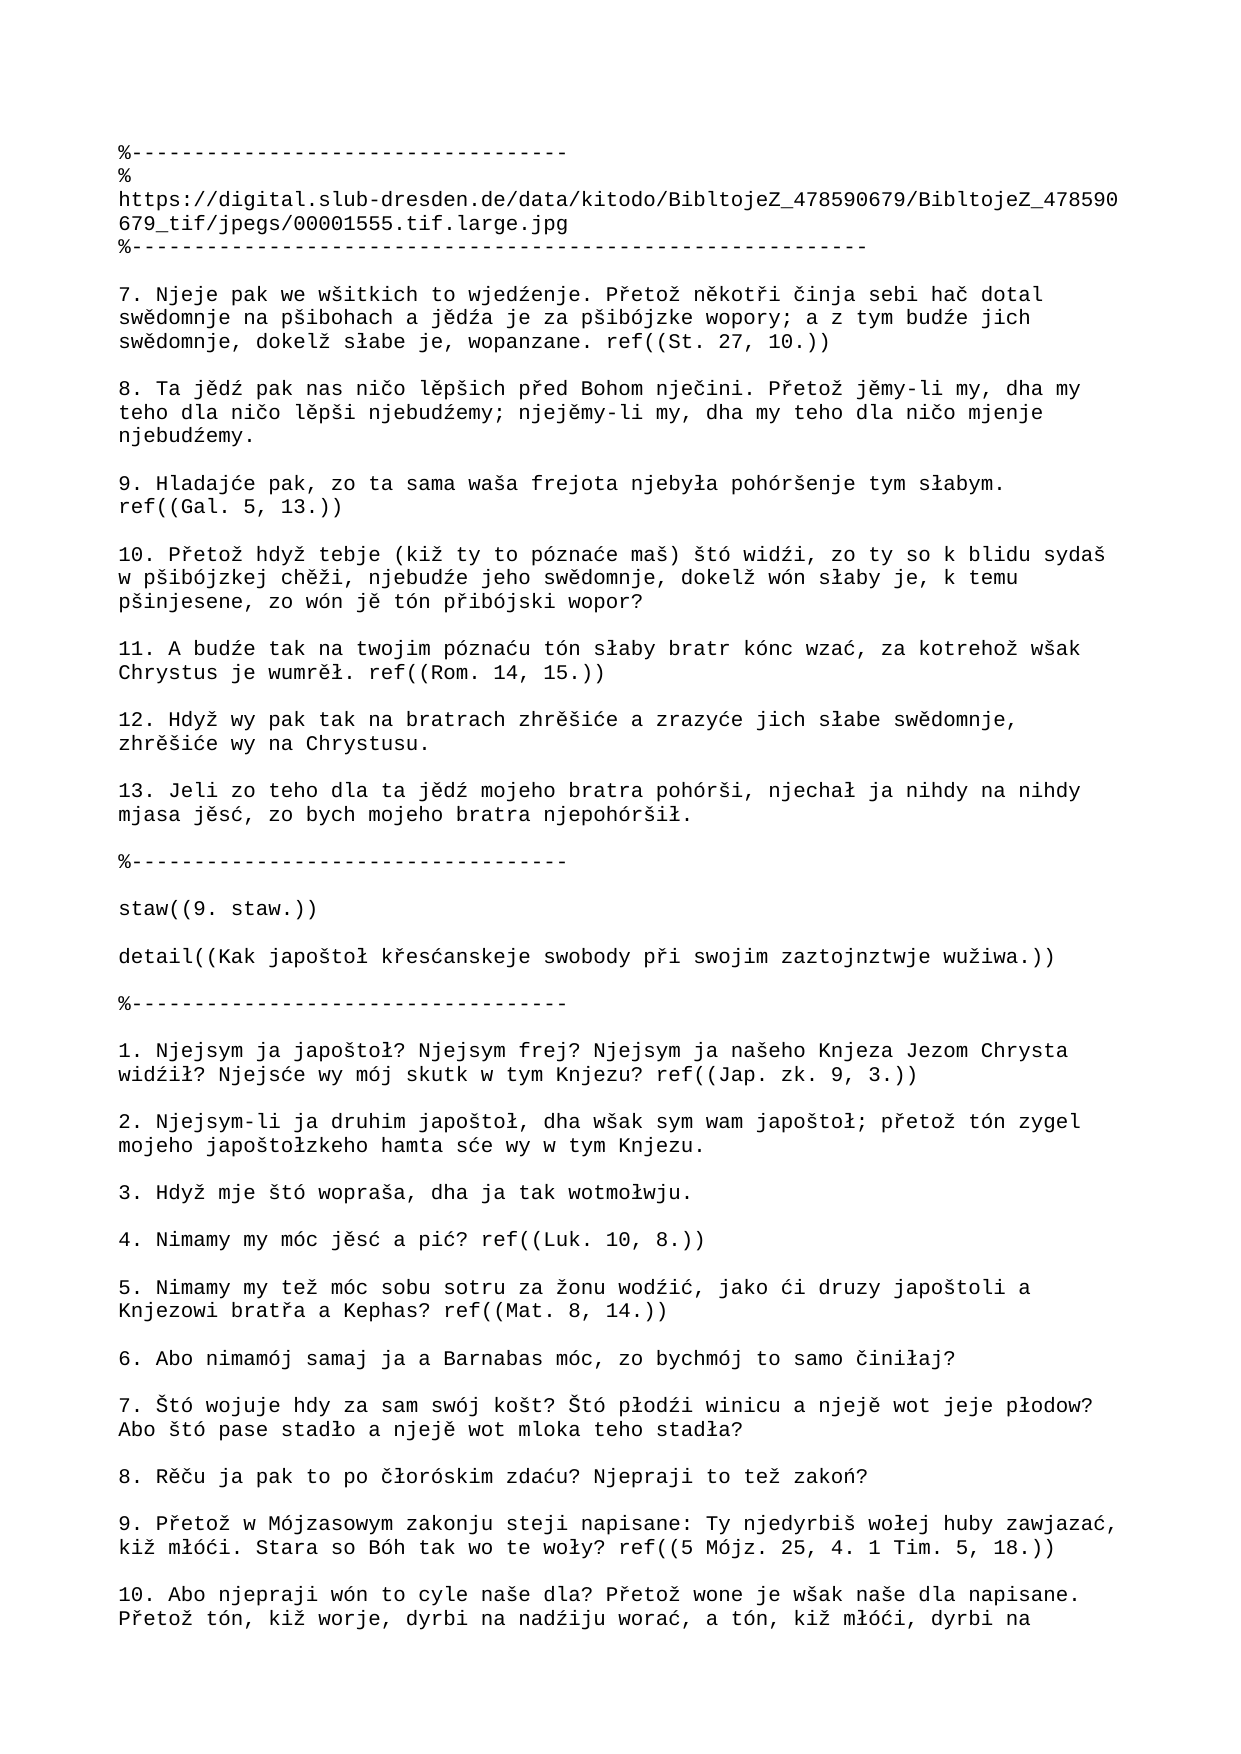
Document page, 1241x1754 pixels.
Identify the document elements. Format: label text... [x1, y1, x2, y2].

text 7. Štó wojuje hdy za sam swój košt? Štó płodźi winicu a njejě wot jeje płodow? Abo štó pase stadło a njejě wot mloka teho stadła? [118, 1395, 1122, 1442]
text %----------------------------------- [118, 993, 1122, 1017]
text 9. Hladajće pak, zo ta sama waša frejota njebyła pohóršenje tym słabym. ref((Gal. 5, 13.)) [118, 473, 1122, 520]
text 1. Njejsym ja japoštoł? Njejsym frej? Njejsym ja našeho Knjeza Jezom Chrysta widźił? Njejsće wy mój skutk w tym Knjezu? ref((Jap. zk. 9, 3.)) [118, 1040, 1122, 1088]
text 10. Přetož hdyž tebje (kiž ty to póznaće maš) štó widźi, zo ty so k blidu sydaš w pšibójzkej chěži, njebudźe jeho swědomnje, dokelž wón słaby je, k temu pšinjesene, zo wón jě tón přibójski wopor? [118, 544, 1122, 615]
text 2. Njejsym-li ja druhim japoštoł, dha wšak sym wam japoštoł; přetož tón zygel mojeho japoštołzkeho hamta sće wy w tym Knjezu. [118, 1111, 1122, 1158]
text 13. Jeli zo teho dla ta jědź mojeho bratra pohórši, njechał ja nihdy na nihdy mjasa jěsć, zo bych mojeho bratra njepohóršił. [118, 780, 1122, 827]
text 12. Hdyž wy pak tak na bratrach zhrěšiće a zrazyće jich słabe swědomnje, zhrěšiće wy na Chrystusu. [118, 709, 1122, 757]
text %----------------------------------------------------------- [118, 236, 1122, 260]
text staw((9. staw.)) [118, 898, 1122, 922]
text 6. Abo nimamój samaj ja a Barnabas móc, zo bychmój to samo činiłaj? [118, 1348, 1122, 1371]
text 3. Hdyž mje štó wopraša, dha ja tak wotmołwju. [118, 1182, 1122, 1206]
text 7. Njeje pak we wšitkich to wjedźenje. Přetož někotři činja sebi hač dotal swědomnje na pšibohach a jědźa je za pšibójzke wopory; a z tym budźe jich swědomnje, dokelž słabe je, wopanzane. ref((St. 27, 10.)) [118, 284, 1122, 354]
text 5. Nimamy my tež móc sobu sotru za žonu wodźić, jako ći druzy japoštoli a Knjezowi bratřa a Kephas? ref((Mat. 8, 14.)) [118, 1277, 1122, 1324]
text %----------------------------------- [118, 142, 1122, 165]
text 8. Ta jědź pak nas ničo lěpšich před Bohom nječini. Přetož jěmy-li my, dha my teho dla ničo lěpši njebudźemy; njejěmy-li my, dha my teho dla ničo mjenje njebudźemy. [118, 378, 1122, 449]
text 11. A budźe tak na twojim póznaću tón słaby bratr kónc wzać, za kotrehož wšak Chrystus je wumrěł. ref((Rom. 14, 15.)) [118, 638, 1122, 686]
text 10. Abo njepraji wón to cyle naše dla? Přetož wone je wšak naše dla napisane. Přetož tón, kiž worje, dyrbi na nadźiju worać, a tón, kiž młóći, dyrbi na [118, 1584, 1122, 1631]
text 9. Přetož w Mójzasowym zakonju steji napisane: Ty njedyrbiš wołej huby zawjazać, kiž młóći. Stara so Bóh tak wo te woły? ref((5 Mójz. 25, 4. 1 Tim. 5, 18.)) [118, 1513, 1122, 1561]
text % https://digital.slub-dresden.de/data/kitodo/BibltojeZ_478590679/BibltojeZ_478590679_tif/jpegs/00001555.tif.large.jpg [118, 165, 1122, 236]
text detail((Kak japoštoł křesćanskeje swobody při swojim zaztojnztwje wužiwa.)) [118, 946, 1122, 969]
text %----------------------------------- [118, 851, 1122, 875]
text 4. Nimamy my móc jěsć a pić? ref((Luk. 10, 8.)) [118, 1229, 1122, 1253]
text 8. Rěču ja pak to po čłoróskim zdaću? Njepraji to tež zakoń? [118, 1466, 1122, 1489]
